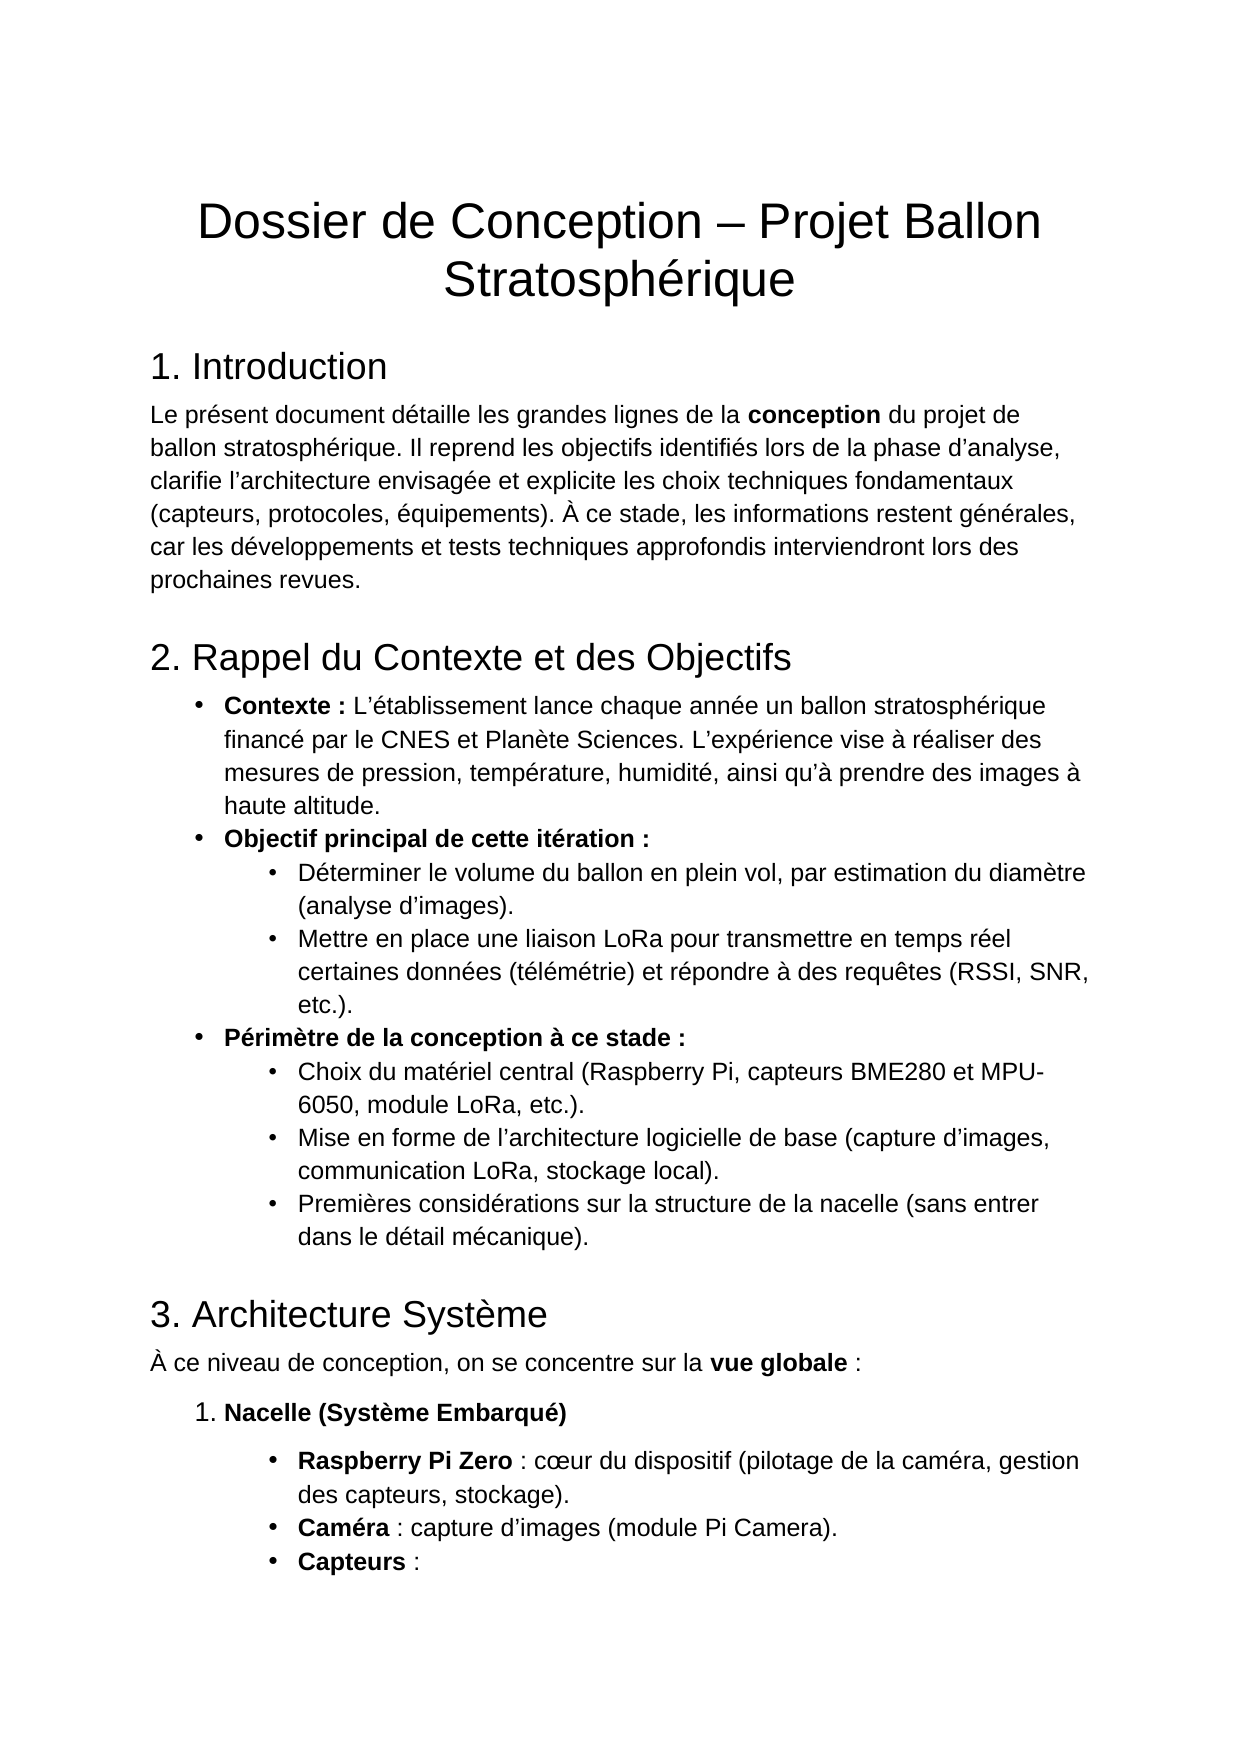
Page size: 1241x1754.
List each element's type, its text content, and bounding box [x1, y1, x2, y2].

text À ce niveau de conception, on se concentre sur la vue globale : [150, 1348, 1090, 1377]
list Premières considérations sur la structure de la nacelle (sans entrer dans le détail mécanique). [268, 1189, 1090, 1251]
list Déterminer le volume du ballon en plein vol, par estimation du diamètre (analyse d’images). [268, 857, 1090, 919]
list Nacelle (Système Embarqué) [194, 1396, 1090, 1427]
list Caméra : capture d’images (module Pi Camera). [268, 1513, 1090, 1542]
subtitle 3. Architecture Système [150, 1292, 1090, 1336]
list Mettre en place une liaison LoRa pour transmettre en temps réel certaines données (télémétrie) et répondre à des requêtes (RSSI, SNR, etc.). [268, 924, 1090, 1018]
list Contexte : L’établissement lance chaque année un ballon stratosphérique financé par le CNES et Planète Sciences. L’expérience vise à réaliser des mesures de pression, température, humidité, ainsi qu’à prendre des images à haute altitude. [194, 691, 1090, 819]
list Objectif principal de cette itération : [194, 824, 1090, 853]
subtitle 1. Introduction [150, 344, 1090, 387]
subtitle Dossier de Conception – Projet Ballon Stratosphérique [150, 192, 1090, 307]
list Raspberry Pi Zero : cœur du dispositif (pilotage de la caméra, gestion des capteurs, stockage). [268, 1446, 1090, 1509]
list Capteurs : [268, 1547, 1090, 1576]
text Le présent document détaille les grandes lignes de la conception du projet de ballon stratosphérique. Il reprend les objectifs identifiés lors de la phase d’analyse, clarifie l’architecture envisagée et explicite les choix techniques fondamentaux (capteurs, protocoles, équipements). À ce stade, les informations restent générales, car les développements et tests techniques approfondis interviendront lors des prochaines revues. [150, 400, 1090, 594]
list Périmètre de la conception à ce stade : [194, 1023, 1090, 1052]
list Choix du matériel central (Raspberry Pi, capteurs BME280 et MPU-6050, module LoRa, etc.). [268, 1057, 1090, 1118]
subtitle 2. Rappel du Contexte et des Objectifs [150, 635, 1090, 678]
list Mise en forme de l’architecture logicielle de base (capture d’images, communication LoRa, stockage local). [268, 1123, 1090, 1184]
